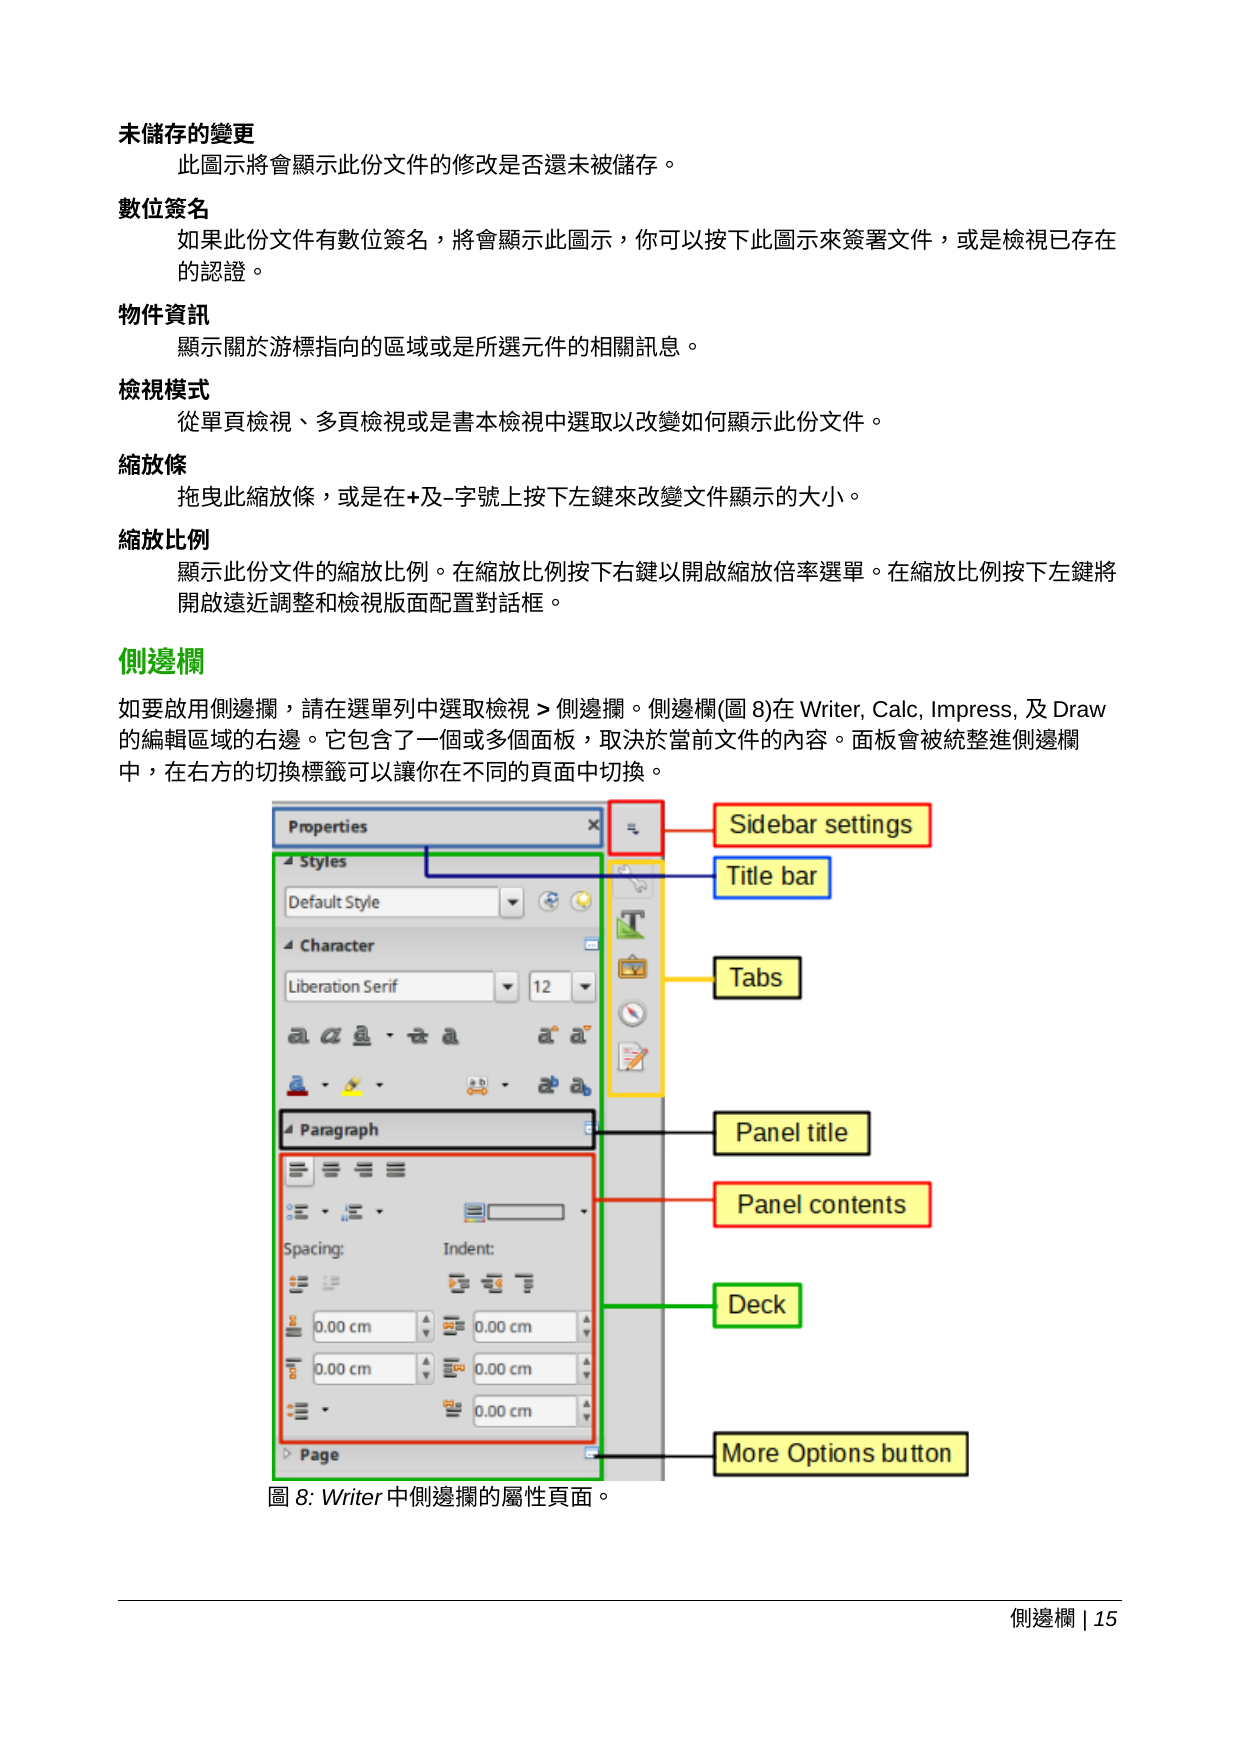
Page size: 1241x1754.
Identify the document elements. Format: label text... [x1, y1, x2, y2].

text 未儲存的變更 [118, 118, 1122, 149]
text 如果此份文件有數位簽名，將會顯示此圖示，你可以按下此圖示來簽署文件，或是檢視已存在的認證。 [177, 224, 1122, 287]
text 縮放條 [118, 449, 1122, 481]
text 此圖示將會顯示此份文件的修改是否還未被儲存。 [177, 149, 1122, 181]
text 縮放比例 [118, 524, 1122, 556]
text 圖8: Writer中側邊攔的屬性頁面。 [268, 799, 973, 1512]
text 顯示關於游標指向的區域或是所選元件的相關訊息。 [177, 331, 1122, 362]
picture [271, 799, 969, 1481]
text 從單頁檢視、多頁檢視或是書本檢視中選取以改變如何顯示此份文件。 [177, 406, 1122, 437]
text 物件資訊 [118, 299, 1122, 331]
text 拖曳此縮放條，或是在+及–字號上按下左鍵來改變文件顯示的大小。 [177, 481, 1122, 512]
subtitle 側邊欄 [118, 642, 1122, 681]
text 數位簽名 [118, 193, 1122, 224]
text 顯示此份文件的縮放比例。在縮放比例按下右鍵以開啟縮放倍率選單。在縮放比例按下左鍵將開啟遠近調整和檢視版面配置對話框。 [177, 556, 1122, 618]
text 檢視模式 [118, 374, 1122, 406]
text 如要啟用側邊攔，請在選單列中選取檢視 > 側邊攔。側邊欄(圖8)在Writer, Calc, Impress, 及Draw的編輯區域的右邊。它包含了一個或多個面板，取決於當前文件的內容。面板會被統整進側邊欄中，在右方的切換標籤可以讓你在不同的頁面中切換。 [118, 693, 1122, 787]
